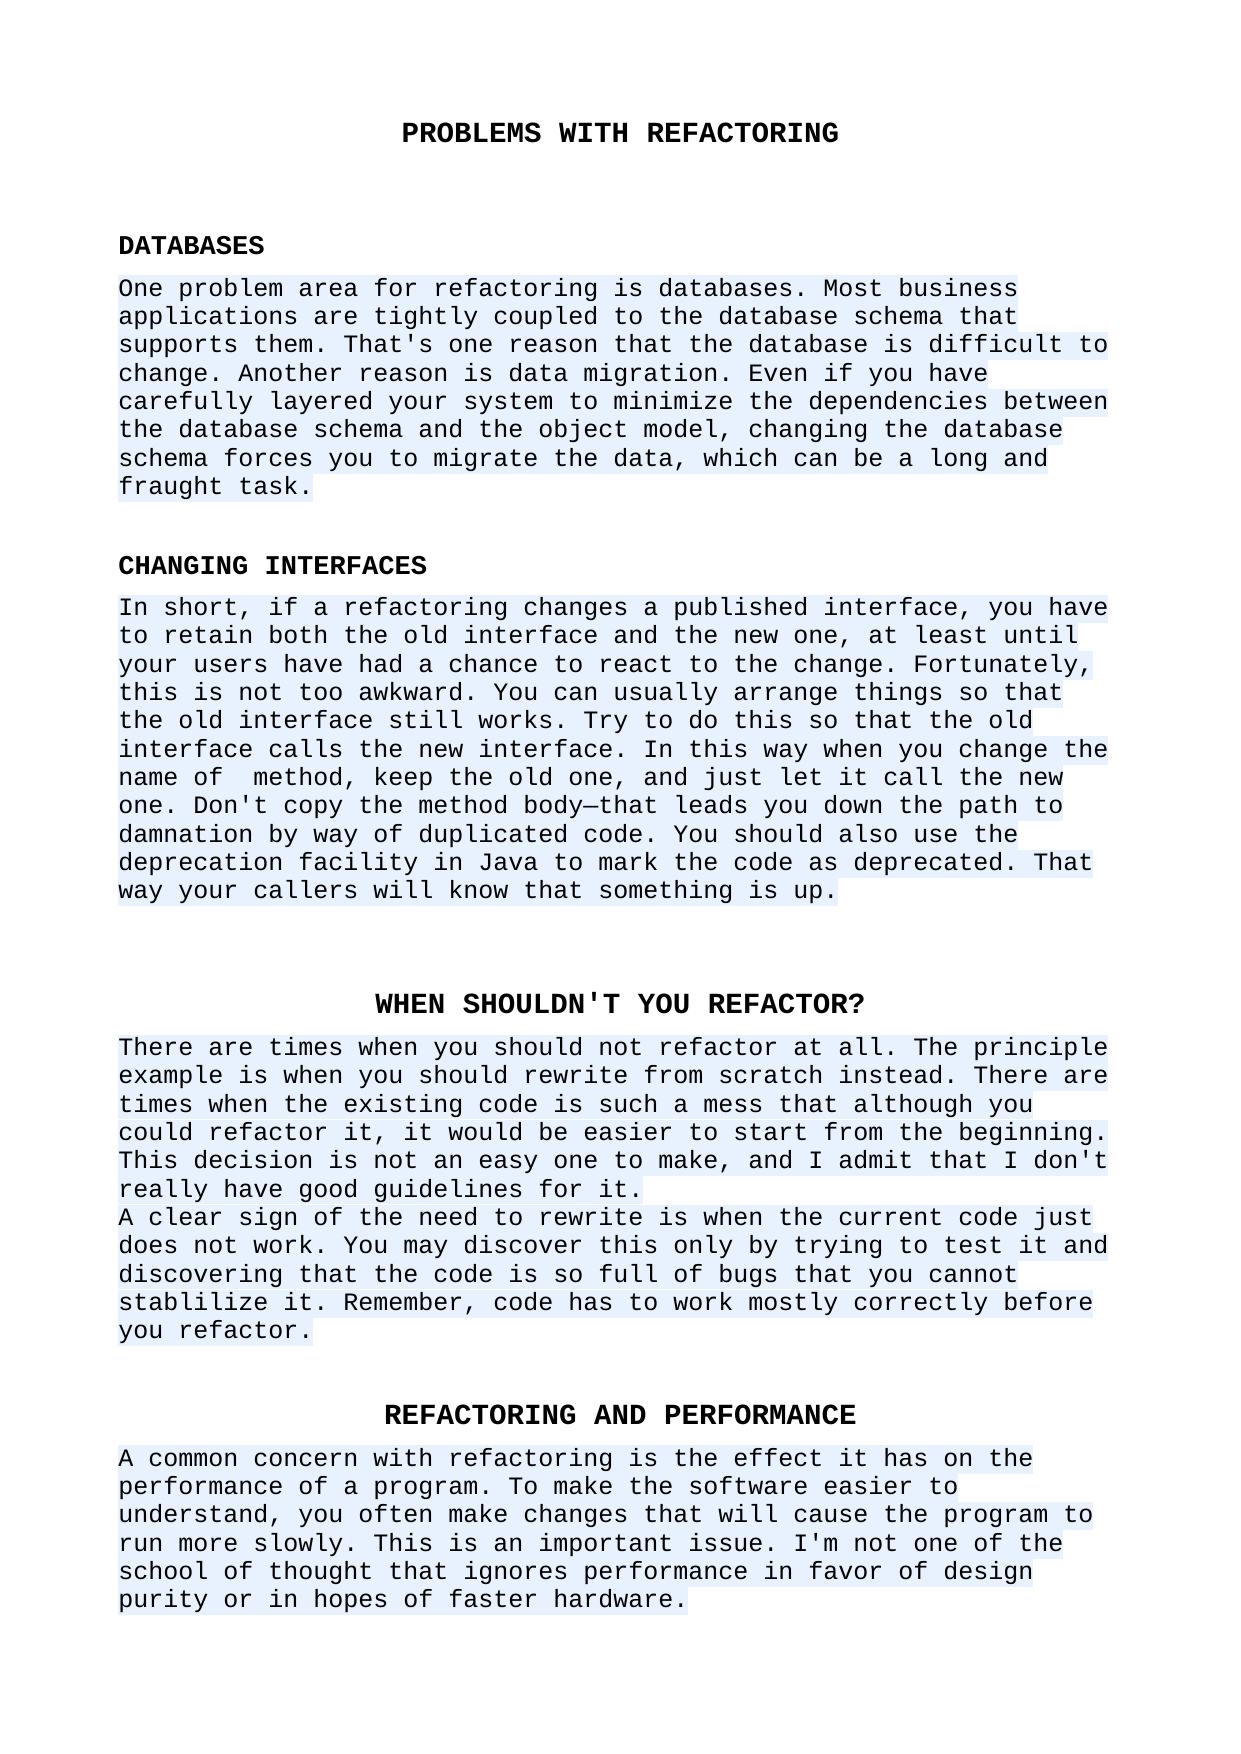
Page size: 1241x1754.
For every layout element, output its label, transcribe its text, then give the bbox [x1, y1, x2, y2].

text stablilize it. Remember, code has to work mostly correctly before you refactor. [118, 1289, 1122, 1346]
text One problem area for refactoring is databases. Most business applications are tightly coupled to the database schema that supports them. That's one reason that the database is difficult to [118, 275, 1122, 360]
text change. Another reason is data migration. Even if you have carefully layered your system to minimize the dependencies between the database schema and the object model, changing the database schema forces you to migrate the data, which can be a long and fraught task. [118, 360, 1122, 502]
text A common concern with refactoring is the effect it has on the performance of a program. To make the software easier to understand, you often make changes that will cause the program to run more slowly. This is an important issue. I'm not one of the school of thought that ignores performance in favor of design purity or in hopes of faster hardware. [118, 1445, 1122, 1615]
subtitle PROBLEMS WITH REFACTORING [118, 118, 1122, 151]
text In short, if a refactoring changes a published interface, you have to retain both the old interface and the new one, at least until your users have had a chance to react to the change. Fortunately, [118, 595, 1122, 680]
text this is not too awkward. You can usually arrange things so that the old interface still works. Try to do this so that the old interface calls the new interface. In this way when you change the name of method, keep the old one, and just let it call the new one. Don't copy the method body—that leads you down the path to damnation by way of duplicated code. You should also use the deprecation facility in Java to mark the code as deprecated. That way your callers will know that something is up. [118, 680, 1122, 906]
subtitle WHEN SHOULDN'T YOU REFACTOR? [118, 989, 1122, 1022]
text There are times when you should not refactor at all. The principle example is when you should rewrite from scratch instead. There are times when the existing code is such a mess that although you could refactor it, it would be easier to start from the beginning. This decision is not an easy one to make, and I admit that I don't really have good guidelines for it. [118, 1034, 1122, 1204]
text A clear sign of the need to rewrite is when the current code just does not work. You may discover this only by trying to test it and discovering that the code is so full of bugs that you cannot [118, 1204, 1122, 1289]
subtitle DATABASES [118, 232, 1122, 263]
subtitle REFACTORING AND PERFORMANCE [118, 1400, 1122, 1433]
subtitle CHANGING INTERFACES [118, 552, 1122, 582]
